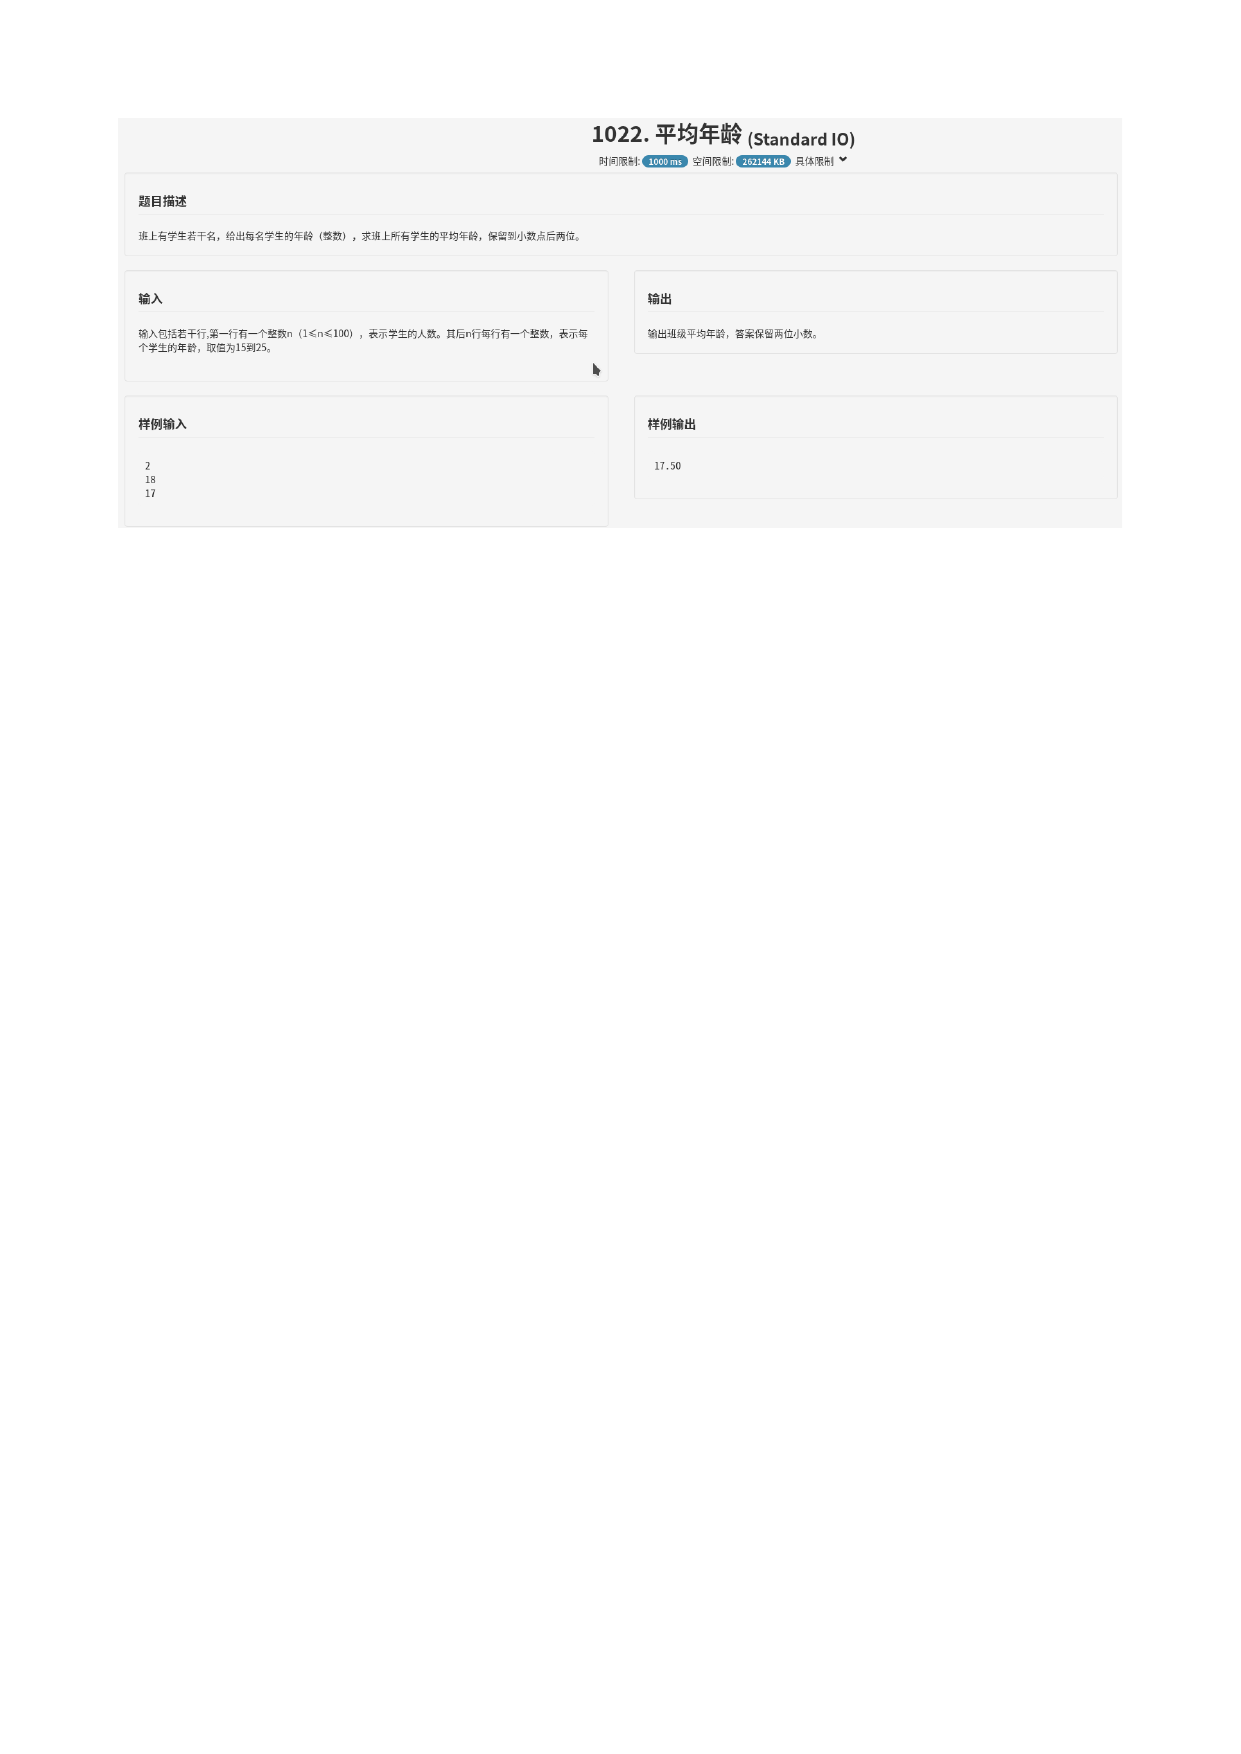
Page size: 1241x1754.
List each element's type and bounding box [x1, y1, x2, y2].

picture [118, 118, 1123, 528]
